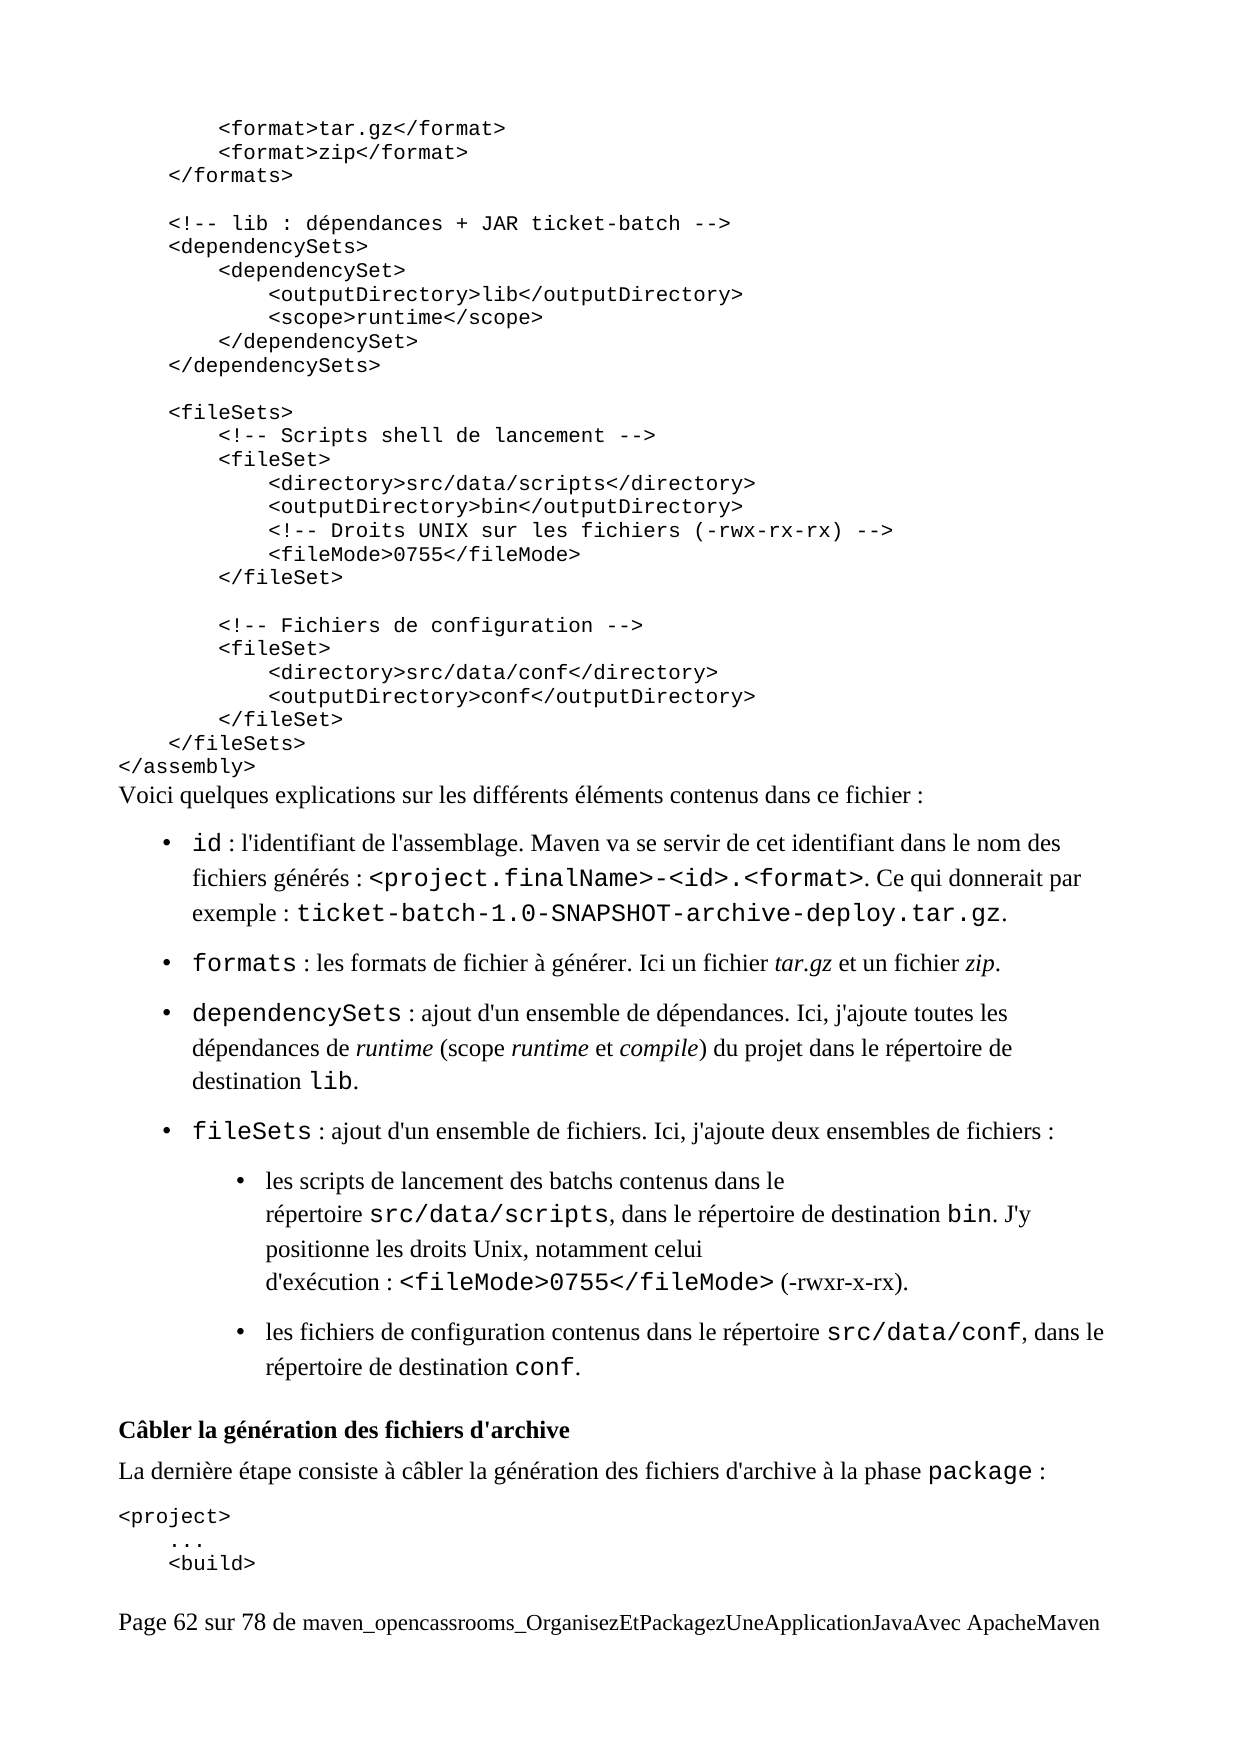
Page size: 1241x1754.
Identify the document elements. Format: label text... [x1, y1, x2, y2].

text </fileSet> [118, 567, 1122, 591]
text <fileMode>0755</fileMode> [118, 544, 1122, 567]
text <directory>src/data/scripts</directory> [118, 473, 1122, 496]
text <!-- Fichiers de configuration --> [118, 615, 1122, 638]
list formats : les formats de fichier à générer. Ici un fichier tar.gz et un fichier zip. [162, 948, 1122, 979]
text <format>zip</format> [118, 142, 1122, 165]
text </assembly> [118, 757, 1122, 780]
text <directory>src/data/conf</directory> [118, 662, 1122, 686]
text <fileSet> [118, 449, 1122, 473]
text <project> [118, 1506, 1122, 1530]
list les fichiers de configuration contenus dans le répertoire src/data/conf, dans le répertoire de destination conf. [236, 1317, 1122, 1383]
text <!-- lib : dépendances + JAR ticket-batch --> [118, 213, 1122, 236]
list les scripts de lancement des batchs contenus dans le répertoire src/data/scripts, dans le répertoire de destination bin. J'y positionne les droits Unix, notamment celui d'exécution : <fileMode>0755</fileMode> (-rwxr-x-rx). [236, 1166, 1122, 1298]
list dependencySets : ajout d'un ensemble de dépendances. Ici, j'ajoute toutes les dépendances de runtime (scope runtime et compile) du projet dans le répertoire de destination lib. [162, 998, 1122, 1097]
text <scope>runtime</scope> [118, 307, 1122, 331]
list id : l'identifiant de l'assemblage. Maven va se servir de cet identifiant dans le nom des fichiers générés : <project.finalName>-<id>.<format>. Ce qui donnerait par exemple : ticket-batch-1.0-SNAPSHOT-archive-deploy.tar.gz. [162, 828, 1122, 929]
text <dependencySet> [118, 260, 1122, 284]
text </fileSets> [118, 733, 1122, 757]
text <fileSet> [118, 638, 1122, 662]
text La dernière étape consiste à câbler la génération des fichiers d'archive à la phase package : [118, 1456, 1122, 1487]
text </formats> [118, 165, 1122, 189]
text <outputDirectory>bin</outputDirectory> [118, 496, 1122, 520]
text </dependencySet> [118, 331, 1122, 354]
subtitle Câbler la génération des fichiers d'archive [118, 1415, 1122, 1444]
list fileSets : ajout d'un ensemble de fichiers. Ici, j'ajoute deux ensembles de fichiers : [162, 1116, 1122, 1147]
text </fileSet> [118, 709, 1122, 733]
text <outputDirectory>lib</outputDirectory> [118, 284, 1122, 307]
text Voici quelques explications sur les différents éléments contenus dans ce fichier : [118, 780, 1122, 809]
text <build> [118, 1553, 1122, 1577]
text <format>tar.gz</format> [118, 118, 1122, 142]
text <!-- Scripts shell de lancement --> [118, 426, 1122, 449]
text <dependencySets> [118, 236, 1122, 260]
text <fileSets> [118, 402, 1122, 426]
text </dependencySets> [118, 354, 1122, 378]
text <!-- Droits UNIX sur les fichiers (-rwx-rx-rx) --> [118, 520, 1122, 544]
text <outputDirectory>conf</outputDirectory> [118, 686, 1122, 709]
text ... [118, 1530, 1122, 1553]
